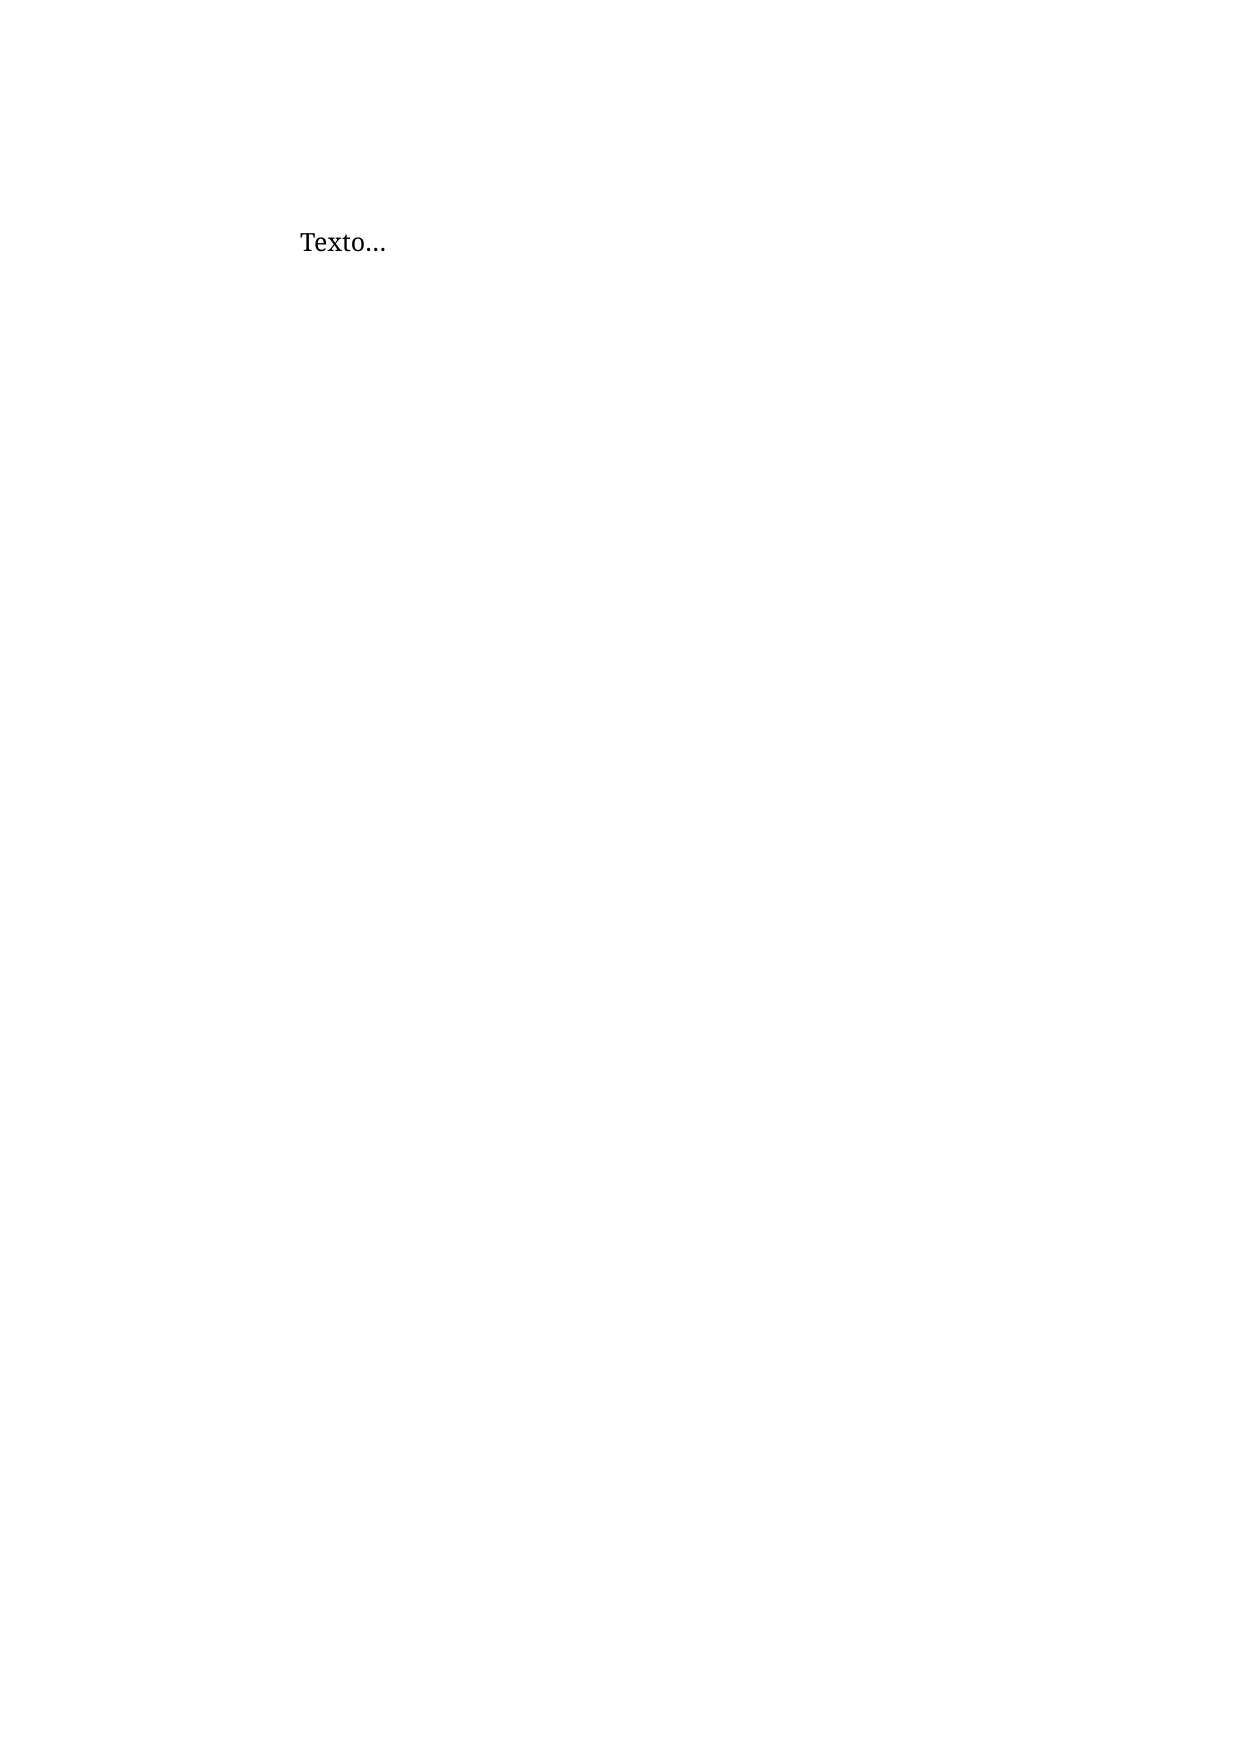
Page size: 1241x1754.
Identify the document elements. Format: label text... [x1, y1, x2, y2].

text Texto… [225, 225, 1015, 259]
